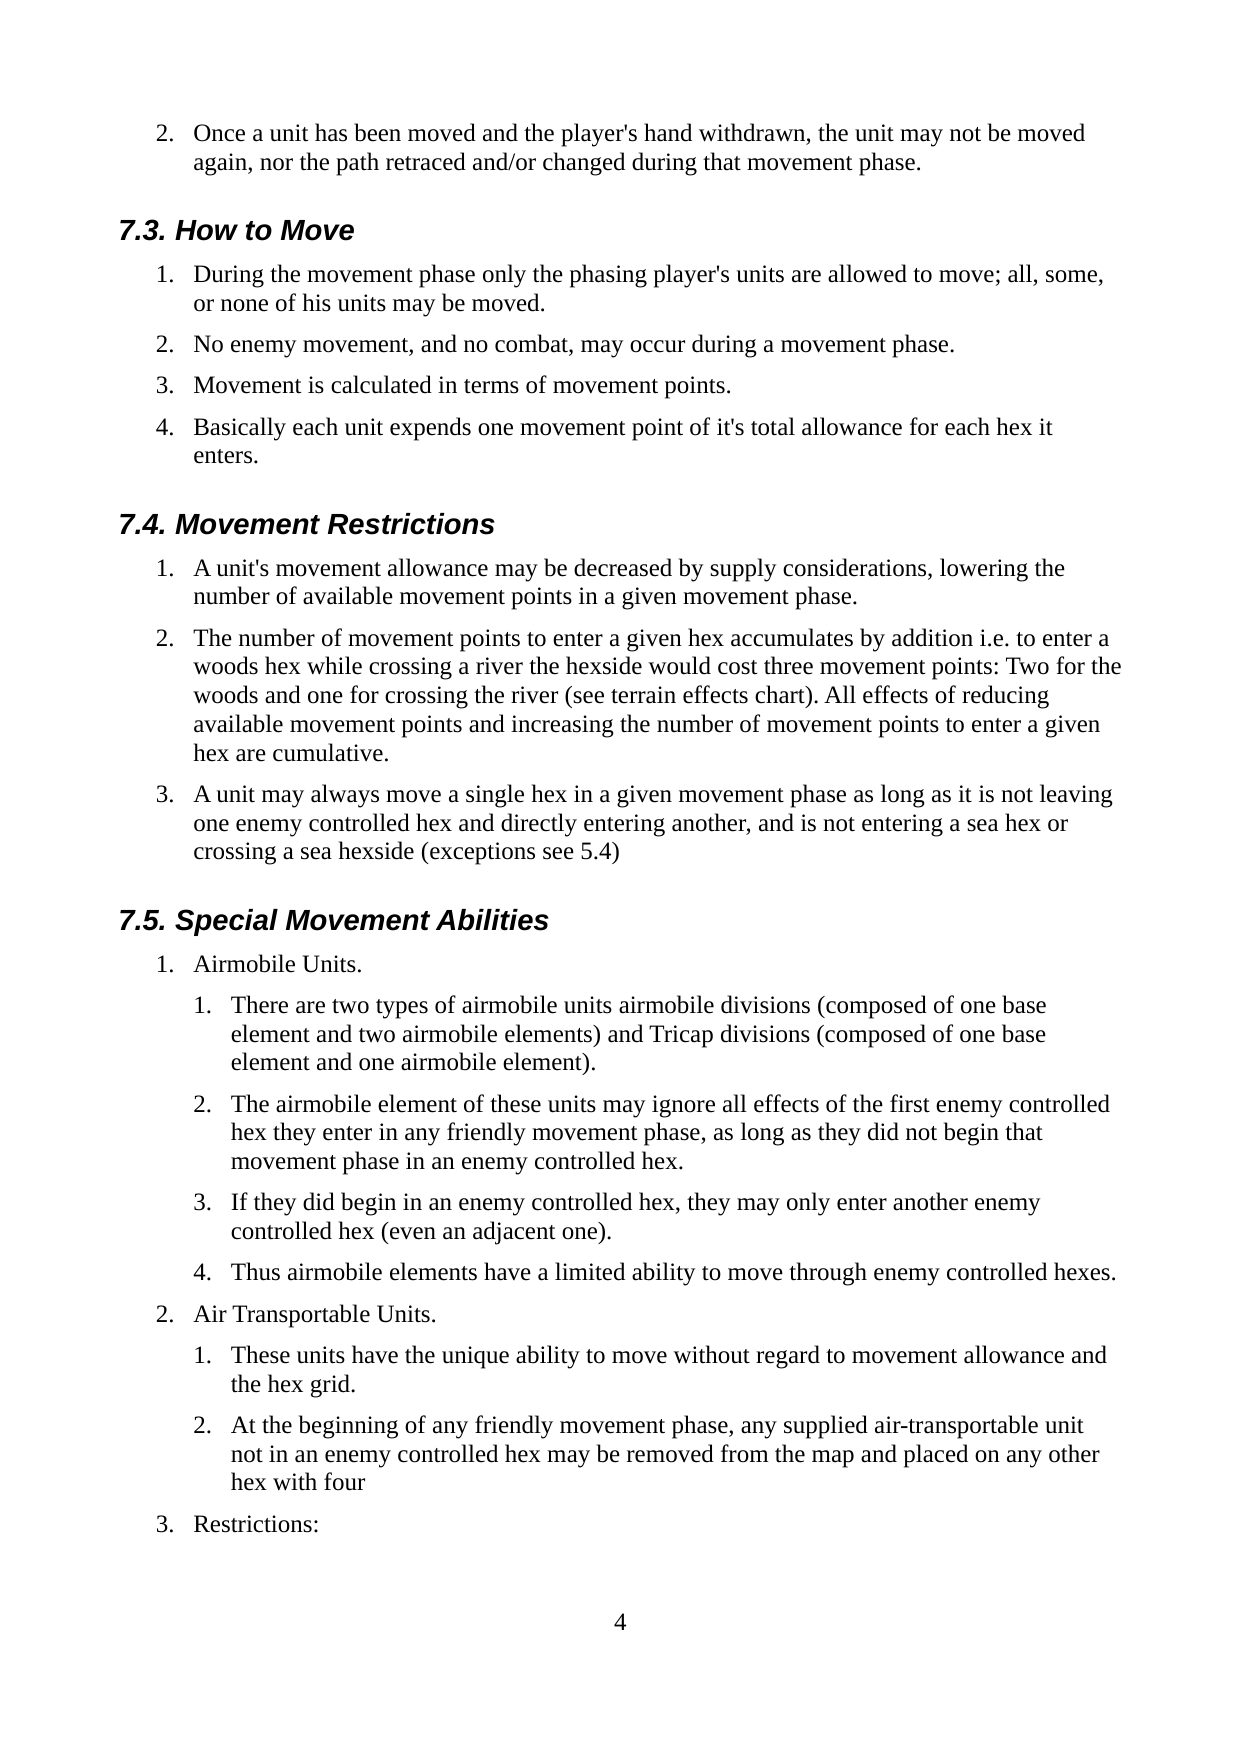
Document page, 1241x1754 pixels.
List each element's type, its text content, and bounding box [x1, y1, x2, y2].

list Airmobile Units. [156, 949, 1122, 977]
list These units have the unique ability to move without regard to movement allowance and the hex grid. [193, 1340, 1122, 1397]
list Air Transportable Units. [156, 1299, 1122, 1327]
list Basically each unit expends one movement point of it's total allowance for each hex it enters. [156, 412, 1122, 469]
subtitle How to Move [118, 213, 1122, 247]
list Restrictions: [156, 1509, 1122, 1537]
subtitle Movement Restrictions [118, 507, 1122, 540]
list No enemy movement, and no combat, may occur during a movement phase. [156, 329, 1122, 358]
list A unit may always move a single hex in a given movement phase as long as it is not leaving one enemy controlled hex and directly entering another, and is not entering a sea hex or crossing a sea hexside (exceptions see 5.4) [156, 779, 1122, 865]
list The airmobile element of these units may ignore all effects of the first enemy controlled hex they enter in any friendly movement phase, as long as they did not begin that movement phase in an enemy controlled hex. [193, 1089, 1122, 1175]
list During the movement phase only the phasing player's units are allowed to move; all, some, or none of his units may be moved. [156, 259, 1122, 317]
list Thus airmobile elements have a limited ability to move through enemy controlled hexes. [193, 1257, 1122, 1286]
list There are two types of airmobile units airmobile divisions (composed of one base element and two airmobile elements) and Tricap divisions (composed of one base element and one airmobile element). [193, 990, 1122, 1076]
list If they did begin in an enemy controlled hex, they may only enter another enemy controlled hex (even an adjacent one). [193, 1187, 1122, 1245]
list The number of movement points to enter a given hex accumulates by addition i.e. to enter a woods hex while crossing a river the hexside would cost three movement points: Two for the woods and one for crossing the river (see terrain effects chart). All effects of reducing available movement points and increasing the number of movement points to enter a given hex are cumulative. [156, 623, 1122, 766]
list At the beginning of any friendly movement phase, any supplied air-transportable unit not in an enemy controlled hex may be removed from the map and placed on any other hex with four [193, 1410, 1122, 1496]
list Movement is calculated in terms of movement points. [156, 370, 1122, 399]
list A unit's movement allowance may be decreased by supply considerations, lowering the number of available movement points in a given movement phase. [156, 553, 1122, 610]
subtitle Special Movement Abilities [118, 903, 1122, 936]
list Once a unit has been moved and the player's hand withdrawn, the unit may not be moved again, nor the path retraced and/or changed during that movement phase. [156, 118, 1122, 176]
